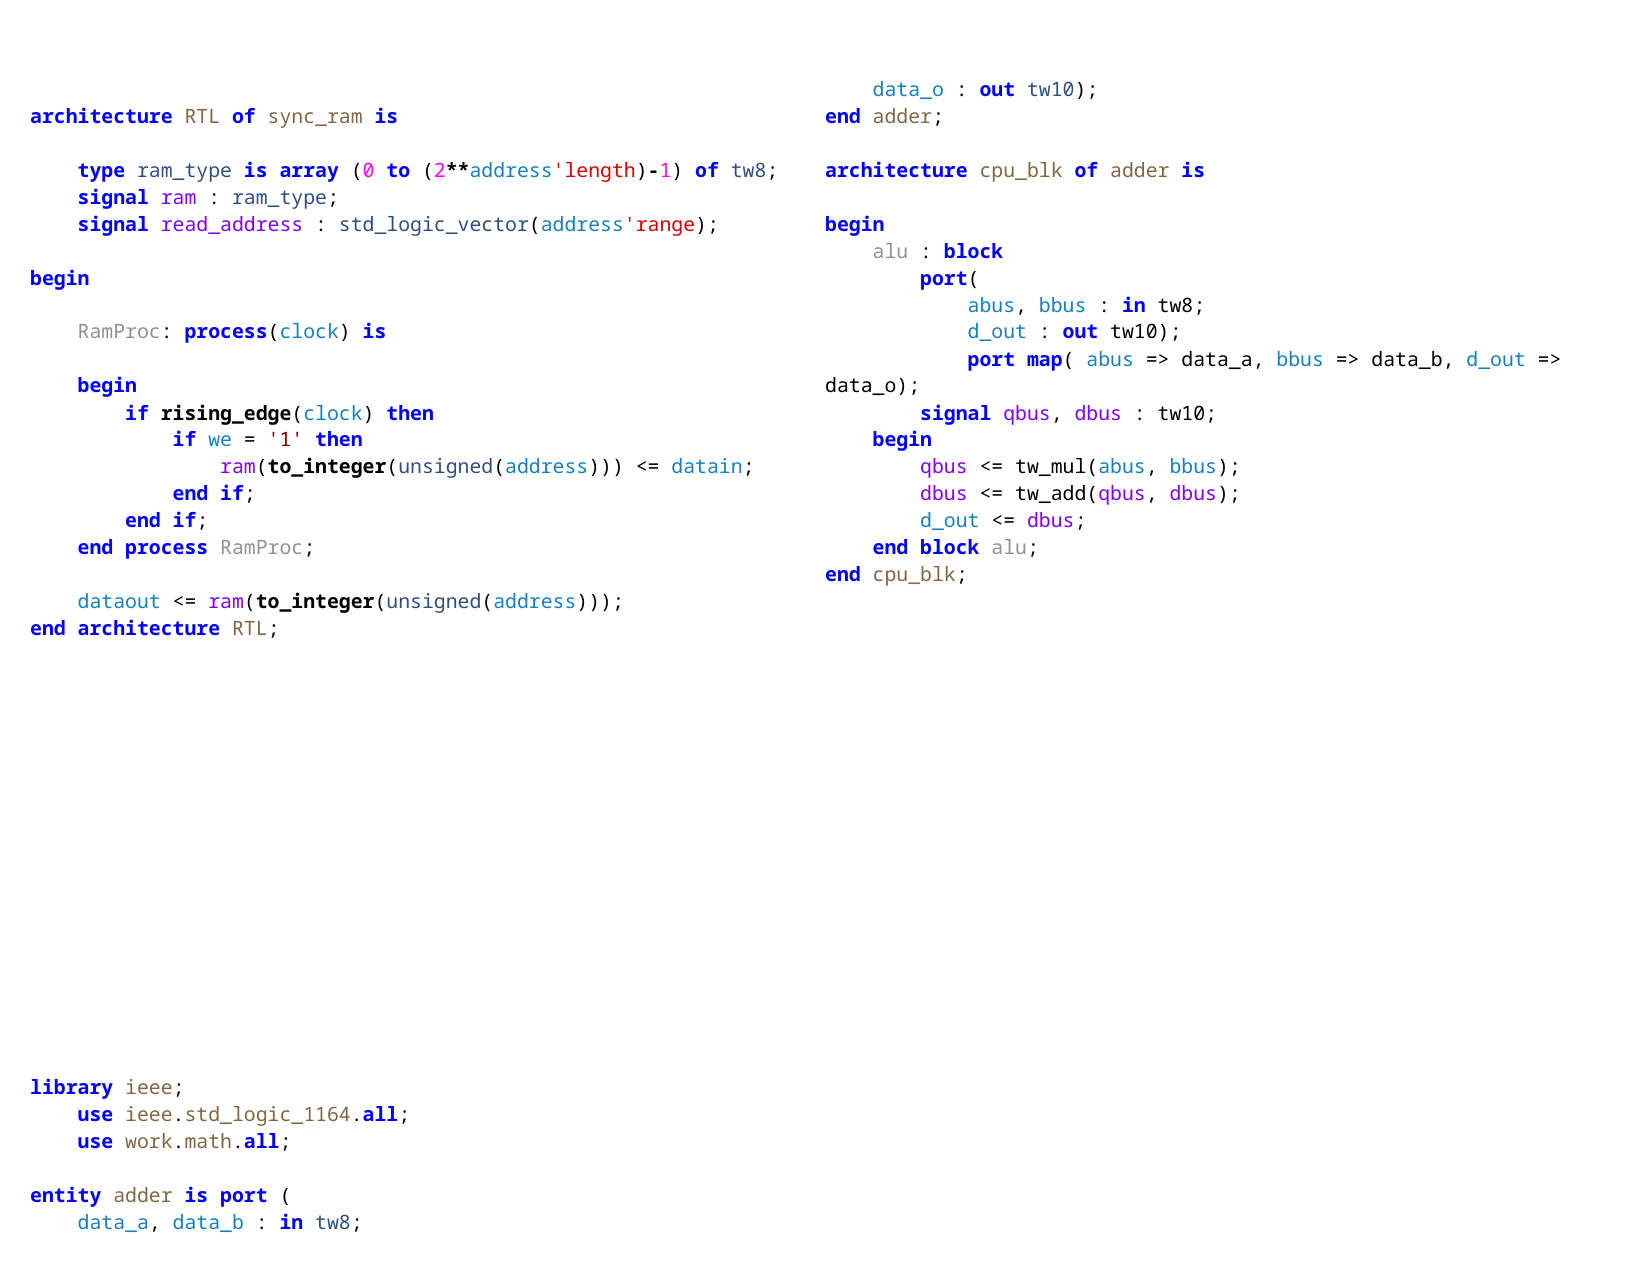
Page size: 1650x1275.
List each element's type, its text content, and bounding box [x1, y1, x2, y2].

text signal qbus, dbus : tw10; [825, 399, 1620, 426]
text architecture cpu_blk of adder is [825, 156, 1620, 183]
text type ram_type is array (0 to (2**address'length)-1) of tw8; [30, 156, 825, 183]
text dataout <= ram(to_integer(unsigned(address))); [30, 588, 825, 614]
text end adder; [825, 102, 1620, 129]
text signal ram : ram_type; [30, 183, 825, 210]
text dbus <= tw_add(qbus, dbus); [825, 480, 1620, 507]
text port( [825, 264, 1620, 291]
text end architecture RTL; [30, 614, 825, 642]
text entity adder is port ( [30, 1181, 825, 1208]
text begin [825, 426, 1620, 453]
text ram(to_integer(unsigned(address))) <= datain; [30, 453, 825, 480]
text begin [825, 210, 1620, 237]
text qbus <= tw_mul(abus, bbus); [825, 453, 1620, 480]
text data_a, data_b : in tw8; [30, 1208, 825, 1235]
text use work.math.all; [30, 1127, 825, 1154]
text use ieee.std_logic_1164.all; [30, 1100, 825, 1127]
text end block alu; [825, 534, 1620, 561]
text library ieee; [30, 1073, 825, 1100]
text data_o : out tw10); [825, 75, 1620, 102]
text port map( abus => data_a, bbus => data_b, d_out => data_o); [825, 345, 1620, 399]
text alu : block [825, 237, 1620, 264]
text end if; [30, 480, 825, 507]
text signal read_address : std_logic_vector(address'range); [30, 210, 825, 237]
text end cpu_blk; [825, 561, 1620, 588]
text architecture RTL of sync_ram is [30, 102, 825, 129]
text begin [30, 264, 825, 291]
text if we = '1' then [30, 426, 825, 453]
text d_out : out tw10); [825, 318, 1620, 345]
text if rising_edge(clock) then [30, 399, 825, 426]
text begin [30, 372, 825, 399]
text d_out <= dbus; [825, 507, 1620, 534]
text end if; [30, 507, 825, 534]
text abus, bbus : in tw8; [825, 291, 1620, 318]
text RamProc: process(clock) is [30, 318, 825, 345]
text end process RamProc; [30, 534, 825, 561]
